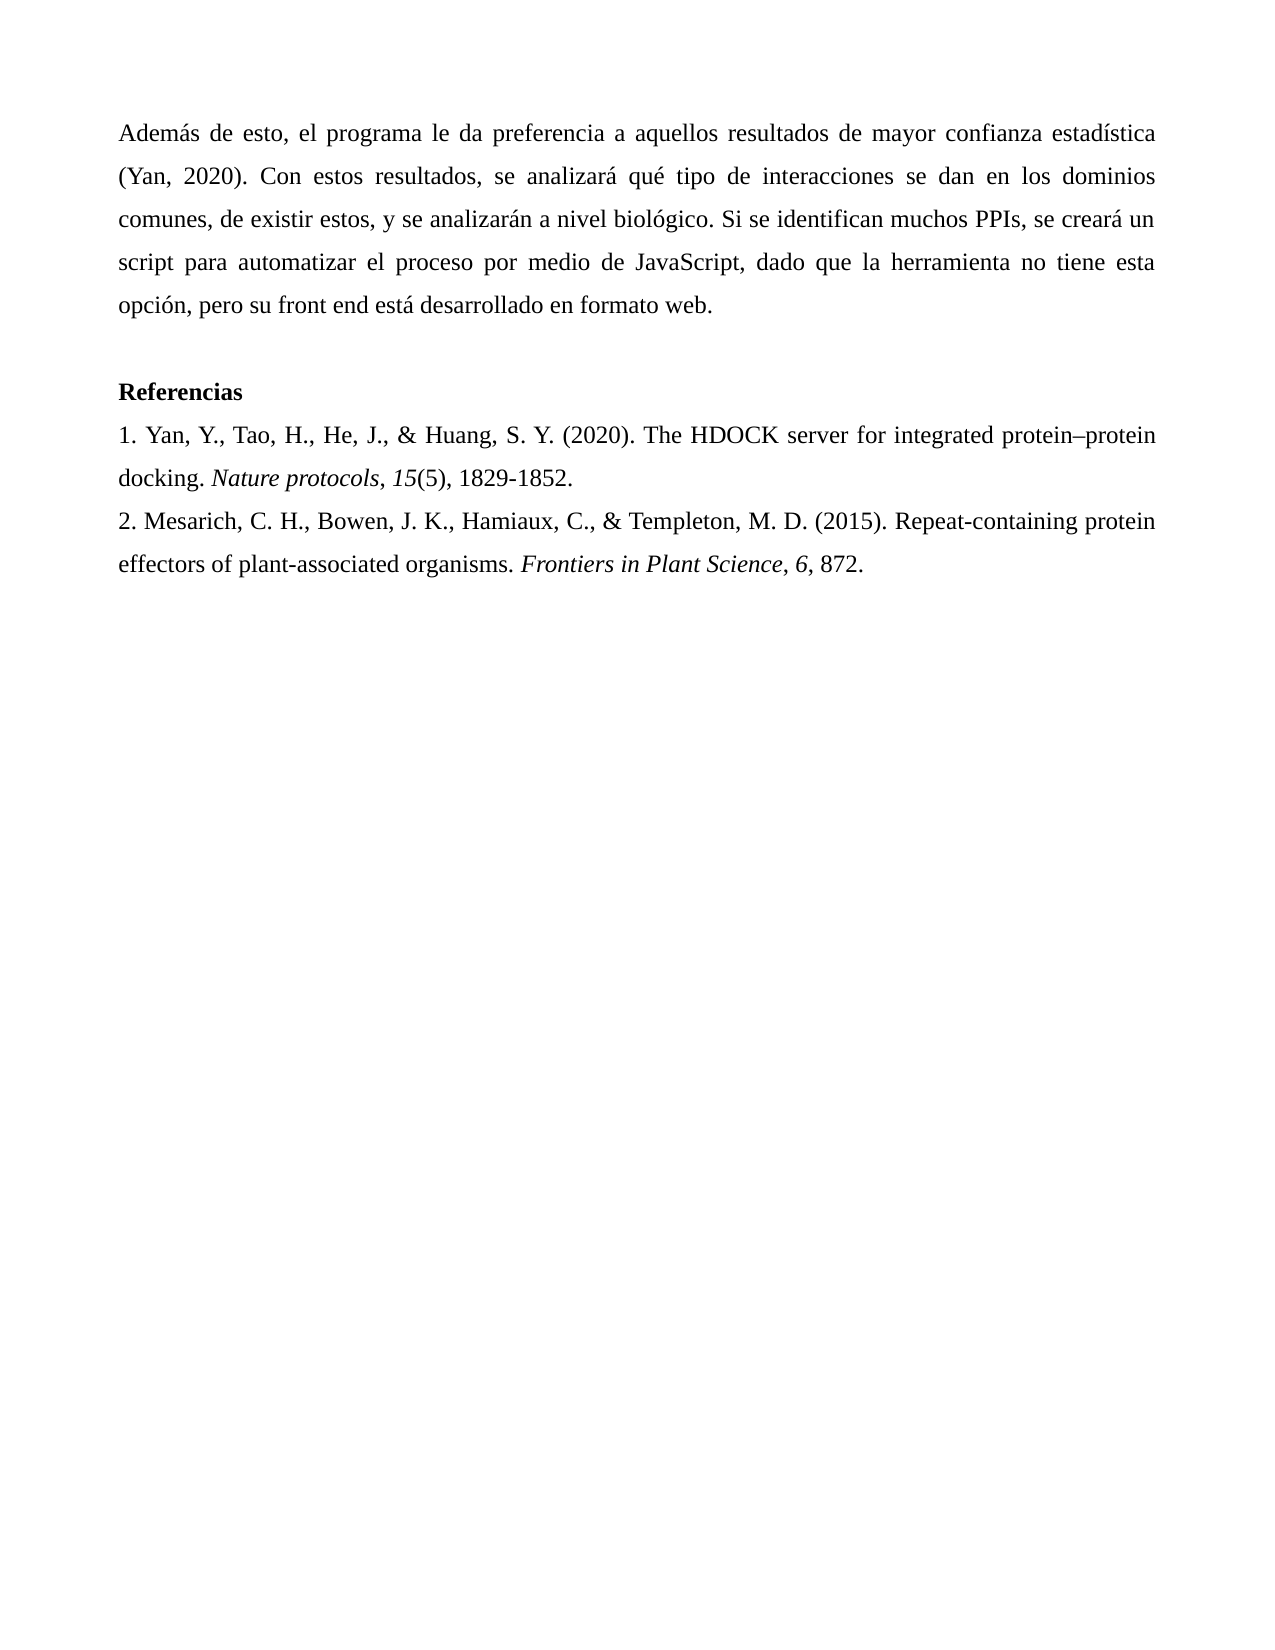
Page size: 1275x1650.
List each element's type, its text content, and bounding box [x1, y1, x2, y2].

text Referencias [118, 377, 1157, 406]
text 1. Yan, Y., Tao, H., He, J., & Huang, S. Y. (2020). The HDOCK server for integrated protein–protein docking. Nature protocols, 15(5), 1829-1852. [118, 420, 1157, 492]
text 2. Mesarich, C. H., Bowen, J. K., Hamiaux, C., & Templeton, M. D. (2015). Repeat-containing protein effectors of plant-associated organisms. Frontiers in Plant Science, 6, 872. [118, 506, 1157, 578]
text Además de esto, el programa le da preferencia a aquellos resultados de mayor confianza estadística (Yan, 2020). Con estos resultados, se analizará qué tipo de interacciones se dan en los dominios comunes, de existir estos, y se analizarán a nivel biológico. Si se identifican muchos PPIs, se creará un script para automatizar el proceso por medio de JavaScript, dado que la herramienta no tiene esta opción, pero su front end está desarrollado en formato web. [118, 118, 1157, 319]
